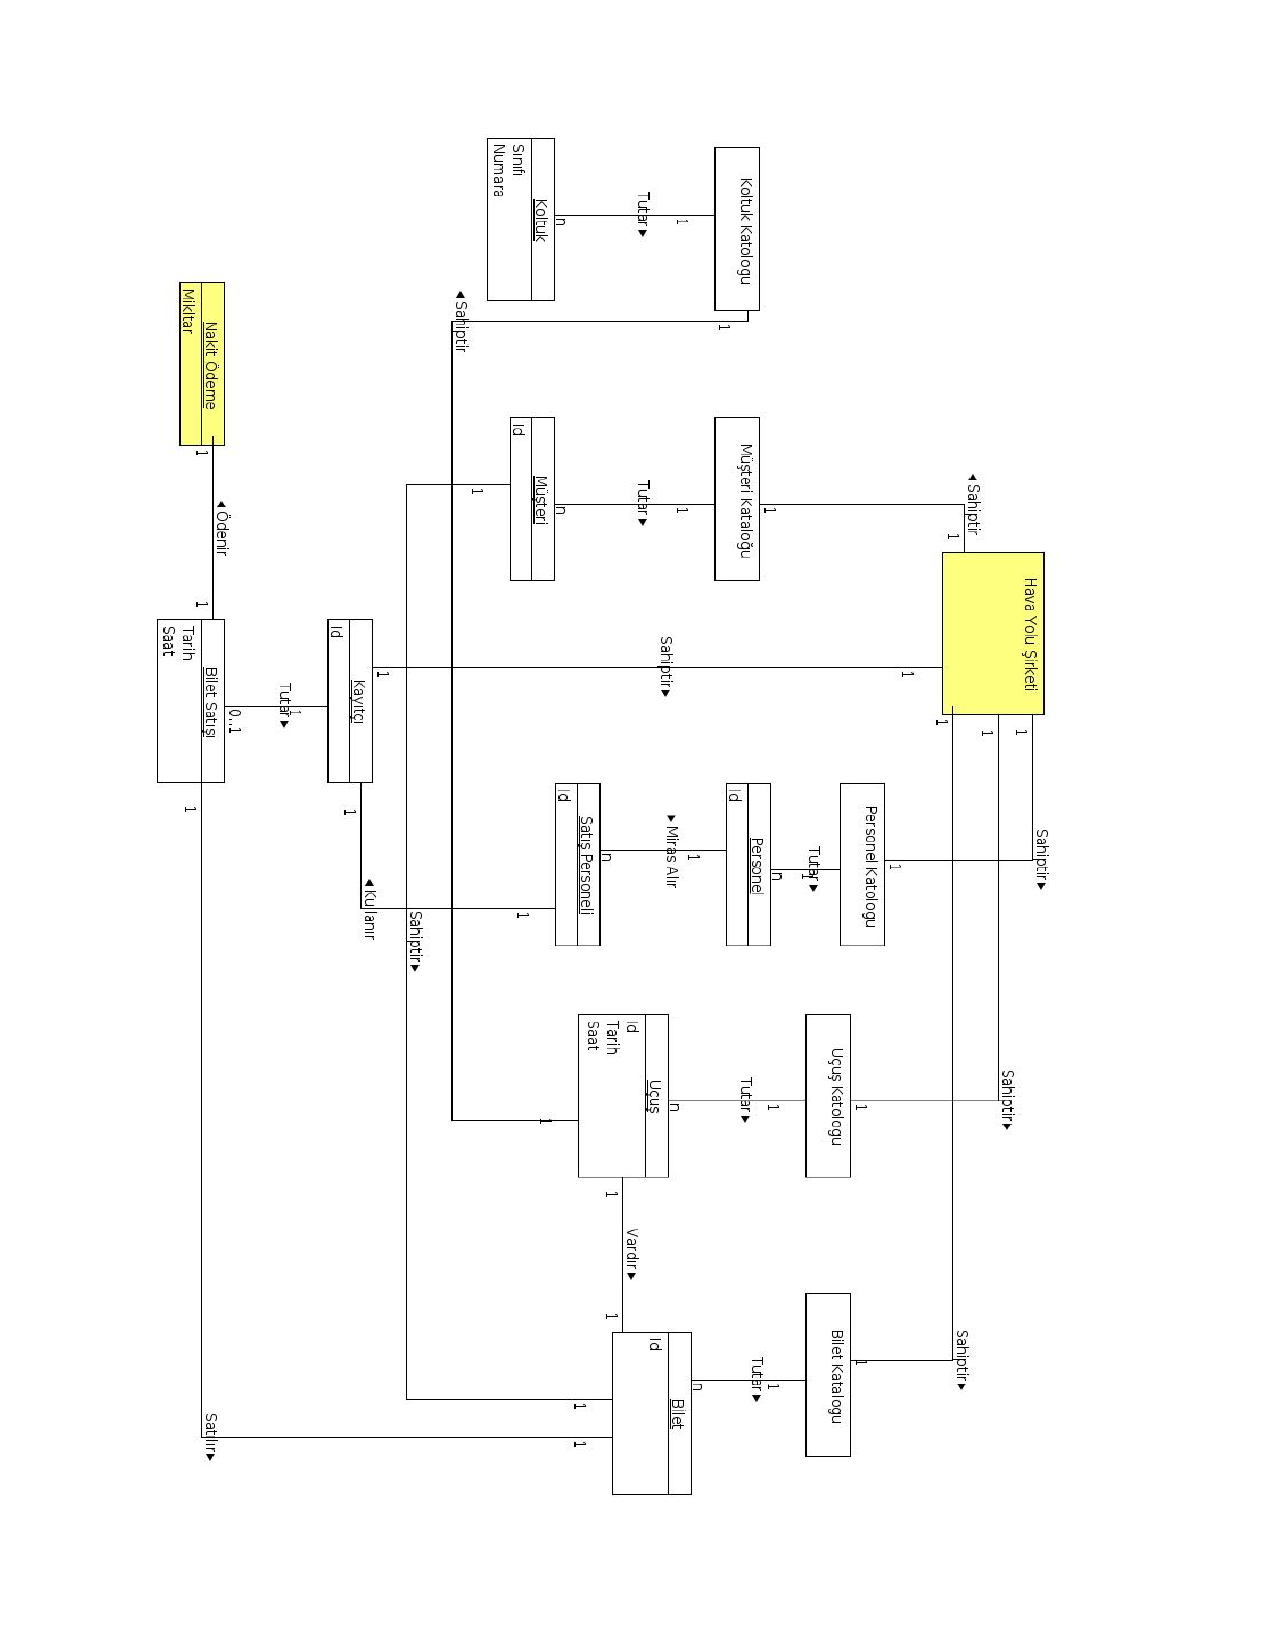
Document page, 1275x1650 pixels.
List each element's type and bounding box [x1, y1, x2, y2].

picture [148, 118, 1127, 1514]
